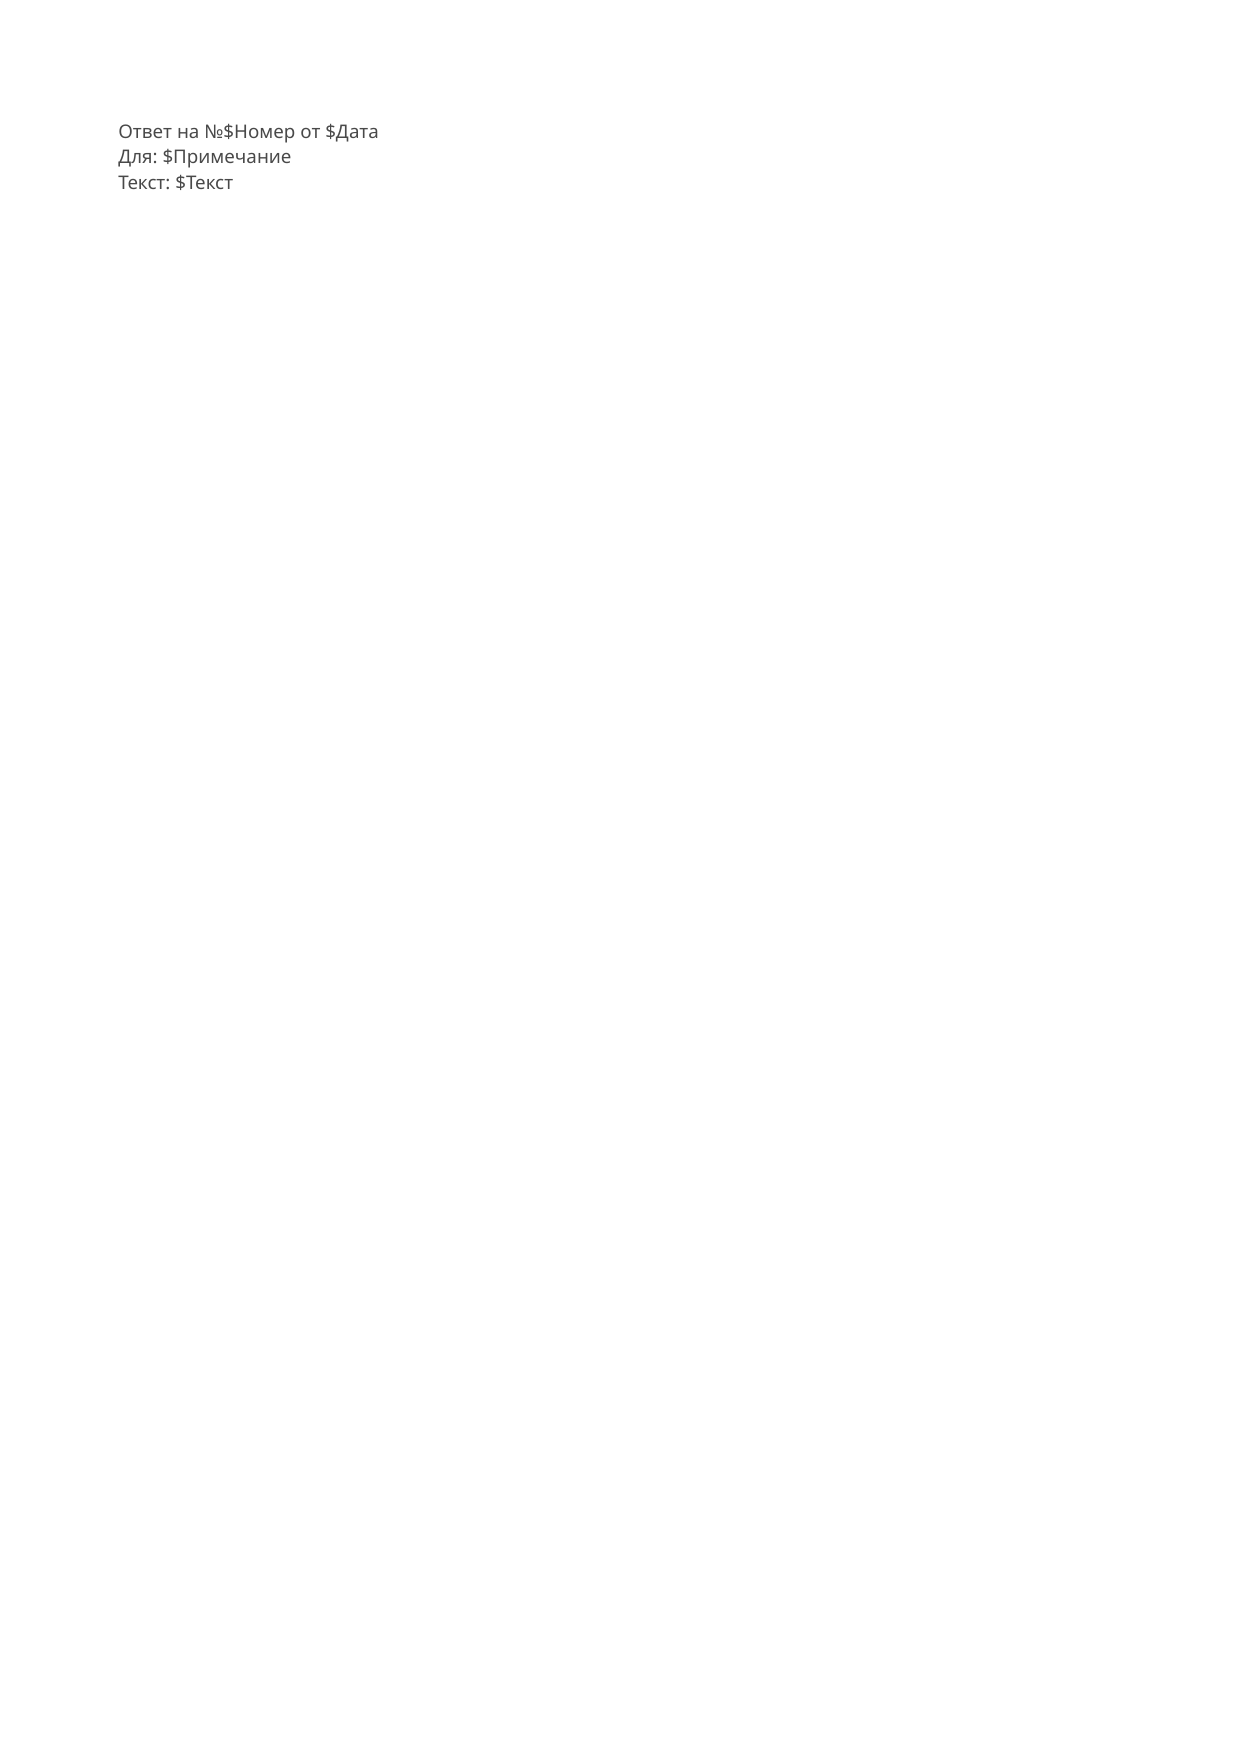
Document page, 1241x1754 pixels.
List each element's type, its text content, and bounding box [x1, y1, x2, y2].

text Текст: $Текст [118, 169, 1122, 195]
text Для: $Примечание [118, 144, 1122, 169]
text Ответ на №$Номер от $Дата [118, 118, 1122, 144]
